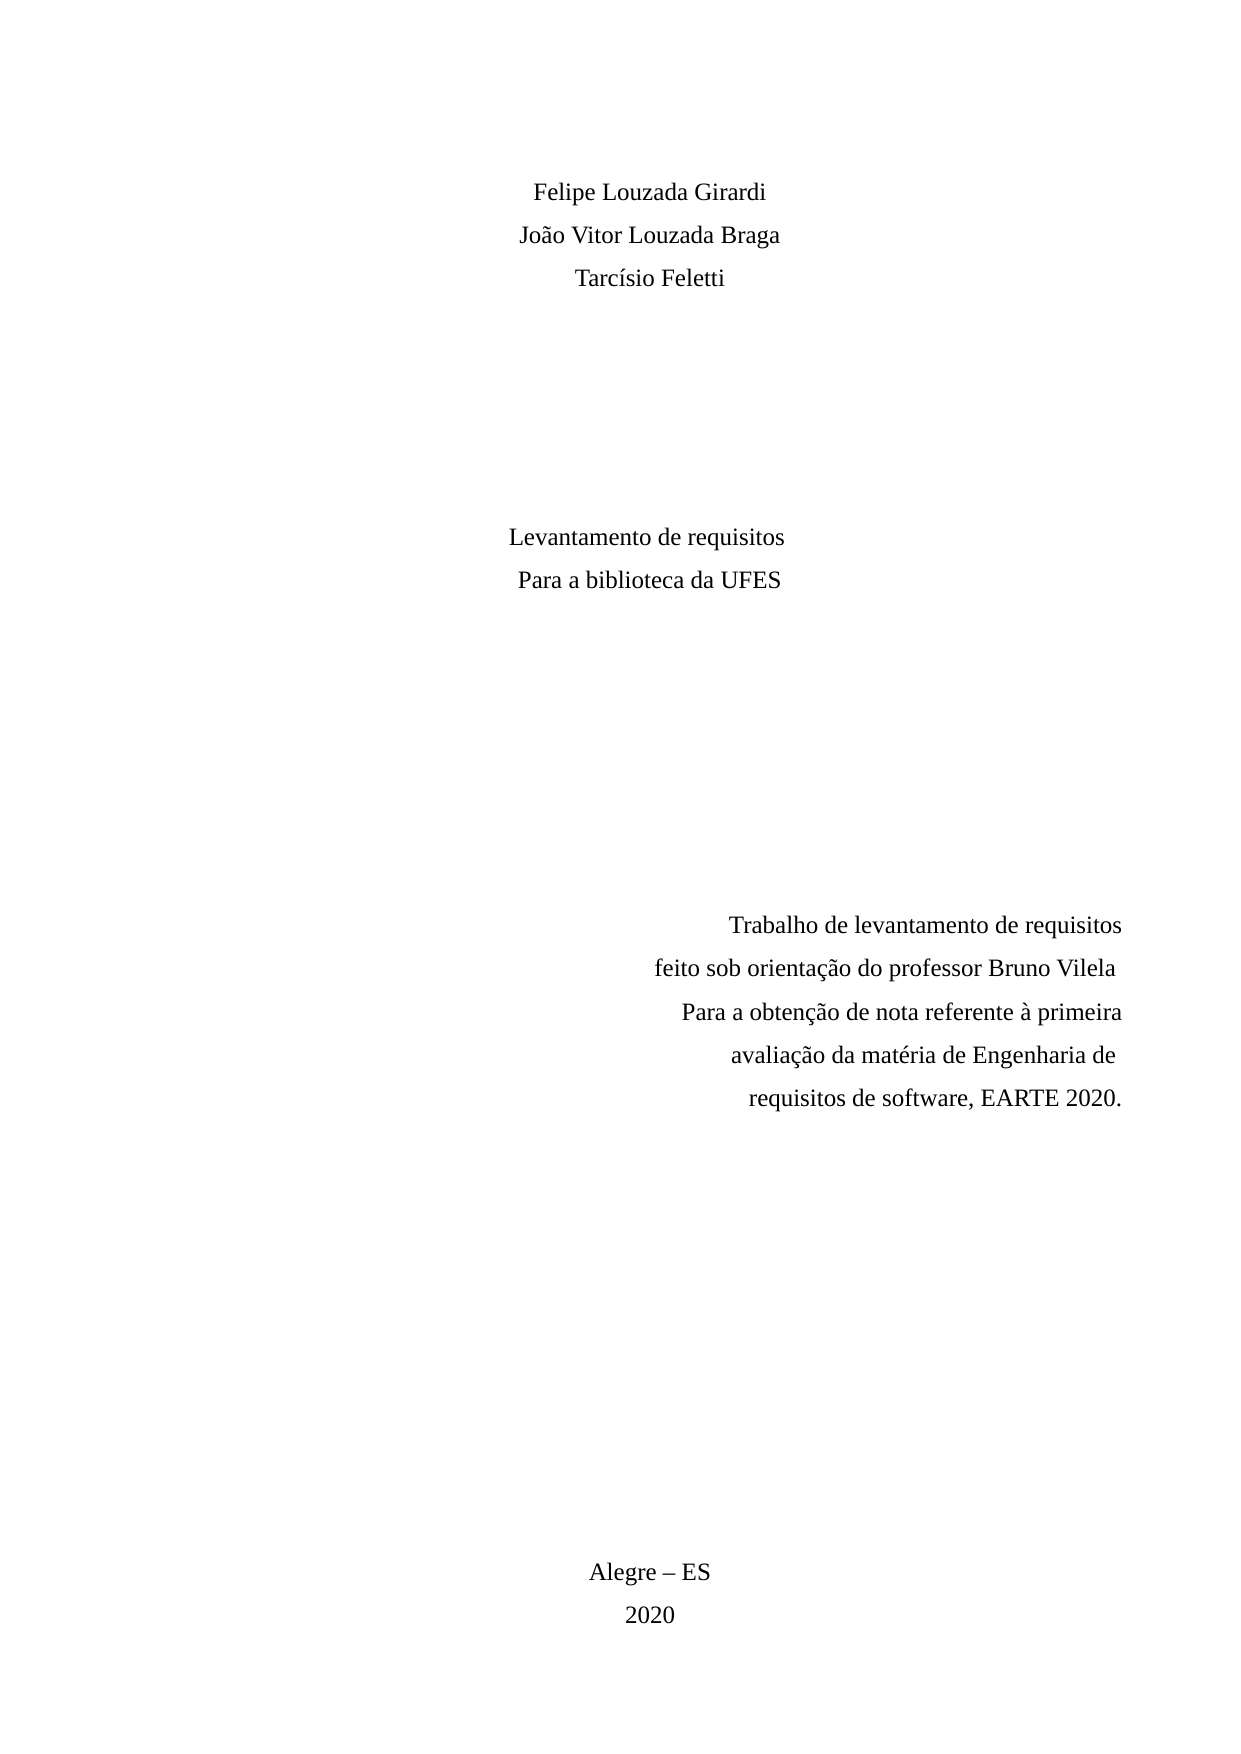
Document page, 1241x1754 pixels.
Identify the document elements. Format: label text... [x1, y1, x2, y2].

text Para a biblioteca da UFES [177, 565, 1122, 594]
text requisitos de software, EARTE 2020. [177, 1083, 1122, 1112]
text 2020 [177, 1600, 1122, 1629]
text avaliação da matéria de Engenharia de [177, 1040, 1122, 1068]
text Tarcísio Feletti [177, 263, 1122, 292]
text Para a obtenção de nota referente à primeira [177, 997, 1122, 1025]
text Levantamento de requisitos [177, 522, 1122, 551]
text João Vitor Louzada Braga [177, 220, 1122, 249]
text feito sob orientação do professor Bruno Vilela [177, 953, 1122, 982]
text Trabalho de levantamento de requisitos [177, 910, 1122, 939]
text Alegre – ES [177, 1557, 1122, 1586]
text Felipe Louzada Girardi [177, 177, 1122, 206]
